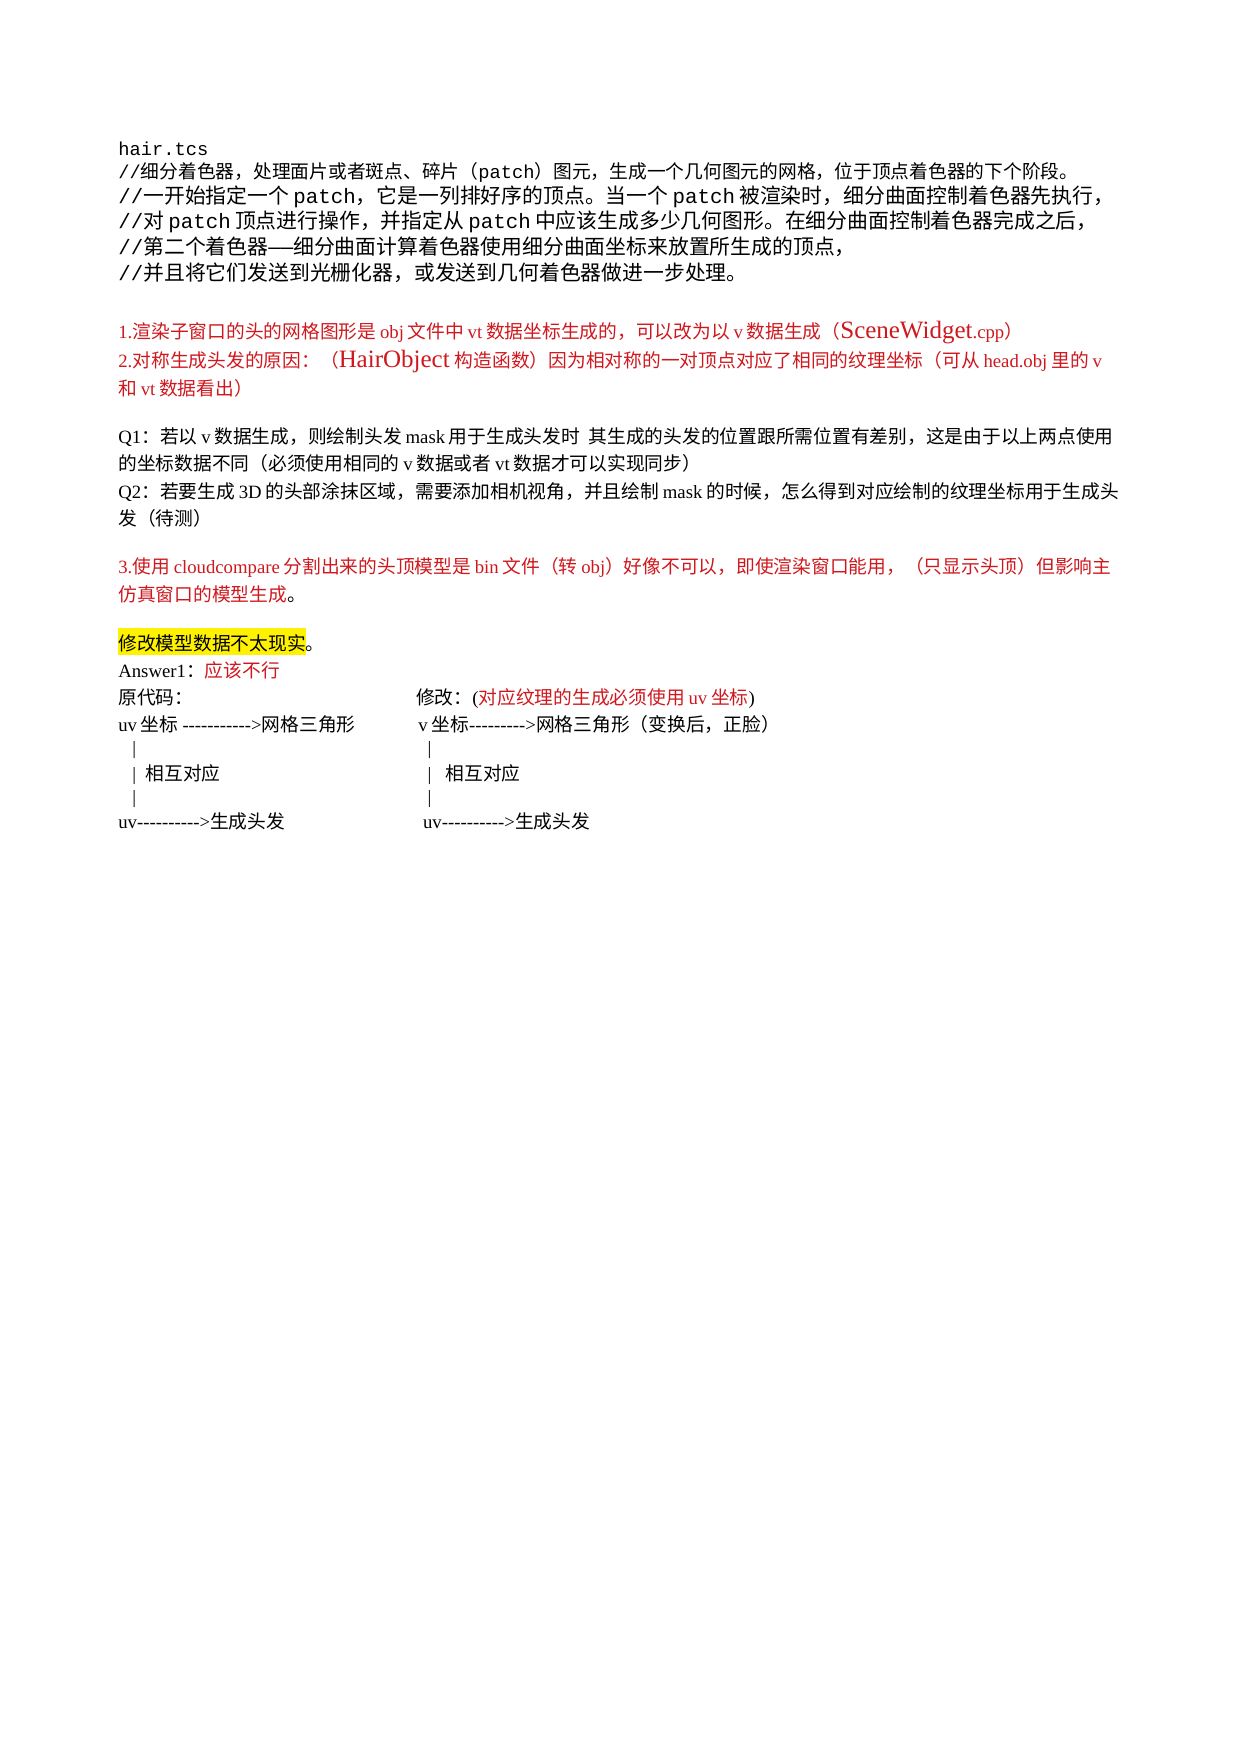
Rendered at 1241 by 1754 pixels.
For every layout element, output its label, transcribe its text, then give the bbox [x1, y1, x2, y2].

text Q1：若以v数据生成，则绘制头发mask用于生成头发时 其生成的头发的位置跟所需位置有差别，这是由于以上两点使用的坐标数据不同（必须使用相同的v数据或者vt数据才可以实现同步） [118, 422, 1122, 476]
text uv---------->生成头发 uv---------->生成头发 [118, 807, 1122, 834]
text | 相互对应 | 相互对应 [118, 758, 1122, 786]
text Answer1：应该不行 [118, 655, 1122, 682]
text //细分着色器，处理面片或者斑点、碎片（patch）图元，生成一个几何图元的网格，位于顶点着色器的下个阶段。 [118, 161, 1122, 184]
text 原代码： 修改：(对应纹理的生成必须使用uv坐标) [118, 682, 1122, 710]
text uv坐标 ----------->网格三角形 v坐标--------->网格三角形（变换后，正脸） [118, 710, 1122, 737]
text | | [118, 786, 1122, 807]
text 3.使用cloudcompare分割出来的头顶模型是bin文件（转obj）好像不可以，即使渲染窗口能用，（只显示头顶）但影响主仿真窗口的模型生成。 [118, 552, 1122, 607]
text Q2：若要生成3D的头部涂抹区域，需要添加相机视角，并且绘制mask的时候，怎么得到对应绘制的纹理坐标用于生成头发（待测） [118, 476, 1122, 531]
text //第二个着色器——细分曲面计算着色器使用细分曲面坐标来放置所生成的顶点， [118, 235, 1122, 261]
text //对patch顶点进行操作，并指定从patch中应该生成多少几何图形。在细分曲面控制着色器完成之后， [118, 209, 1122, 235]
text //一开始指定一个patch，它是一列排好序的顶点。当一个patch被渲染时，细分曲面控制着色器先执行， [118, 184, 1122, 209]
text 1.渲染子窗口的头的网格图形是obj文件中vt数据坐标生成的，可以改为以v数据生成（SceneWidget.cpp） [118, 316, 1122, 344]
text | | [118, 737, 1122, 758]
text hair.tcs [118, 139, 1122, 161]
text //并且将它们发送到光栅化器，或发送到几何着色器做进一步处理。 [118, 261, 1122, 286]
text 修改模型数据不太现实。 [118, 628, 1122, 655]
text 2.对称生成头发的原因：（HairObject构造函数）因为相对称的一对顶点对应了相同的纹理坐标（可从head.obj里的v和vt数据看出） [118, 344, 1122, 400]
